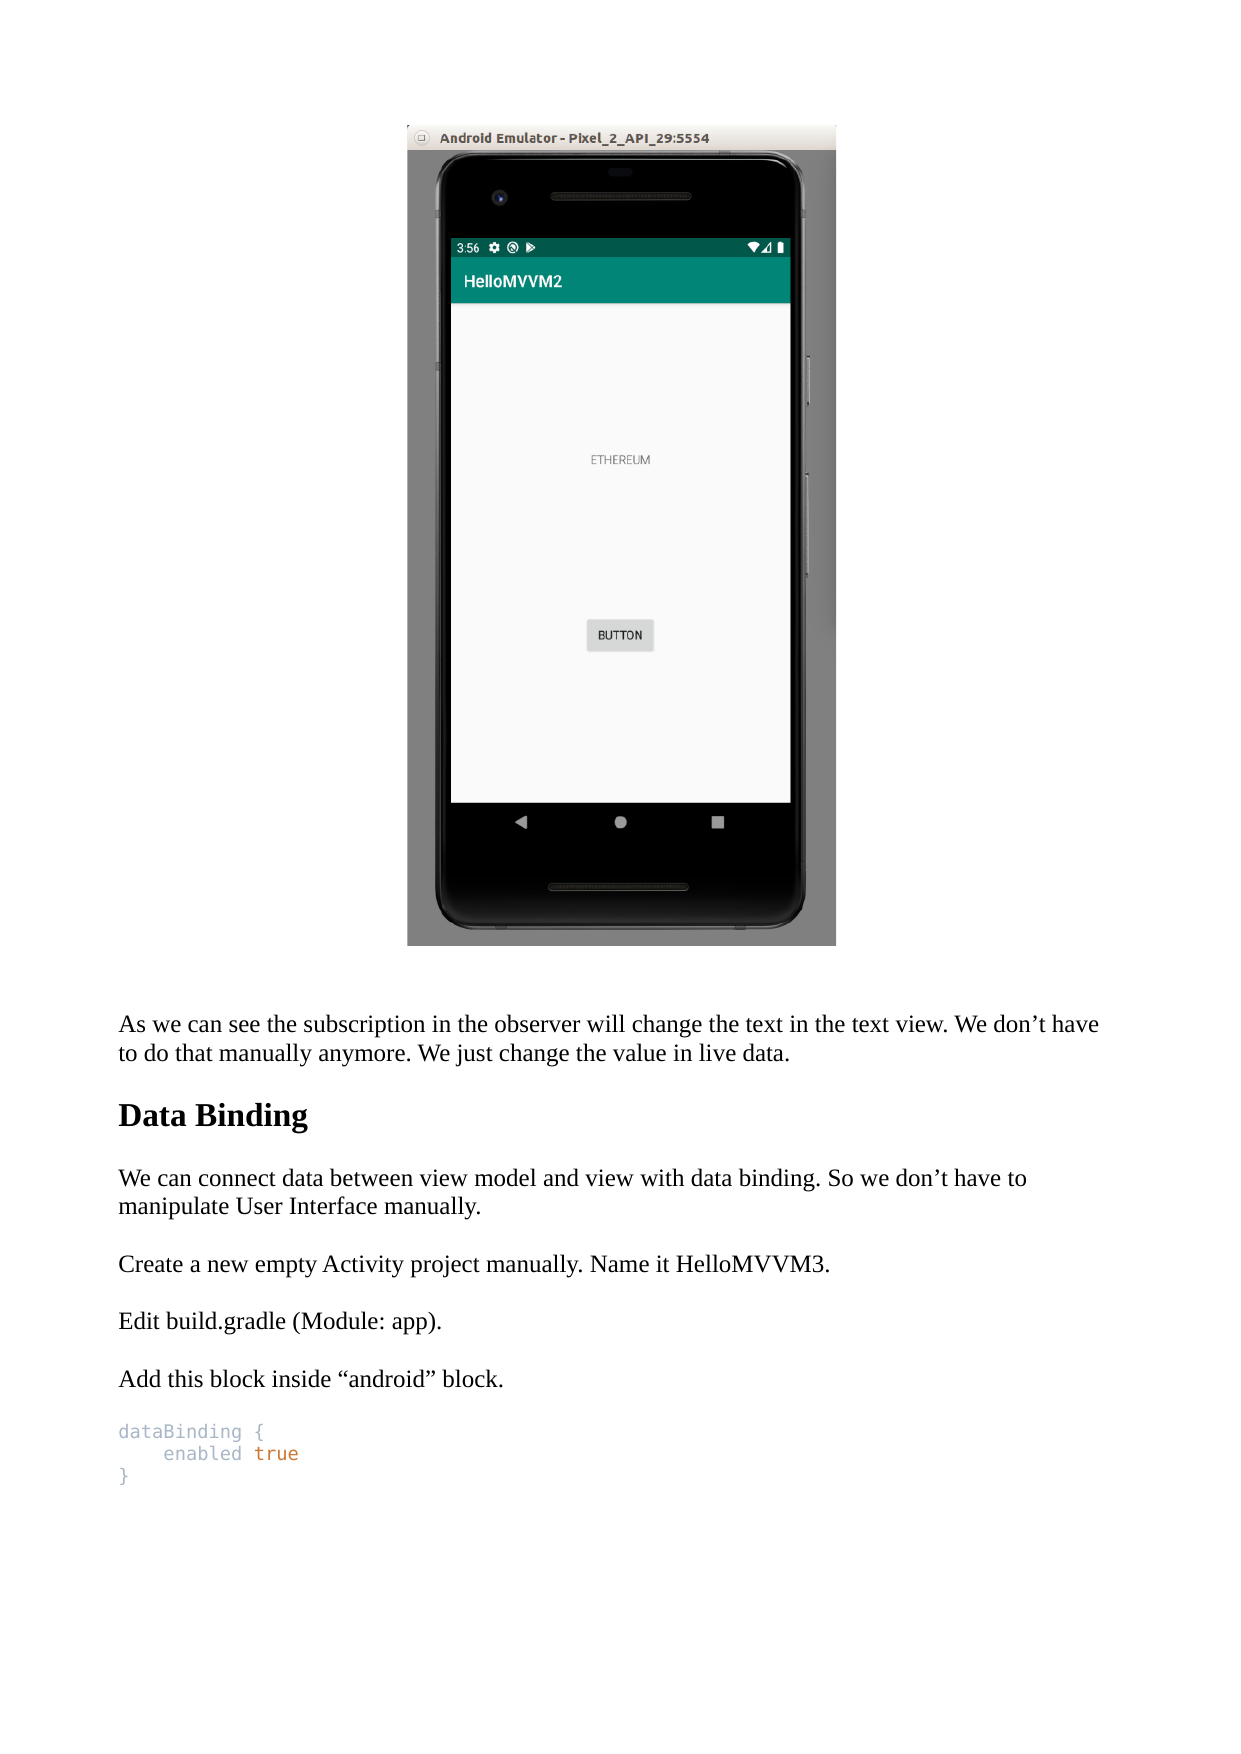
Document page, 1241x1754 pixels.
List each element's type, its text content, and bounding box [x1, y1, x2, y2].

text As we can see the subscription in the observer will change the text in the text view. We don’t have to do that manually anymore. We just change the value in live data. [118, 1009, 1122, 1067]
text dataBinding { enabled true } [118, 1421, 1122, 1487]
text Add this block inside “android” block. [118, 1364, 1122, 1393]
picture [407, 125, 837, 946]
text Create a new empty Activity project manually. Name it HelloMVVM3. [118, 1249, 1122, 1278]
text Data Binding [118, 1096, 1122, 1134]
text We can connect data between view model and view with data binding. So we don’t have to manipulate User Interface manually. [118, 1163, 1122, 1220]
text Edit build.gradle (Module: app). [118, 1306, 1122, 1335]
